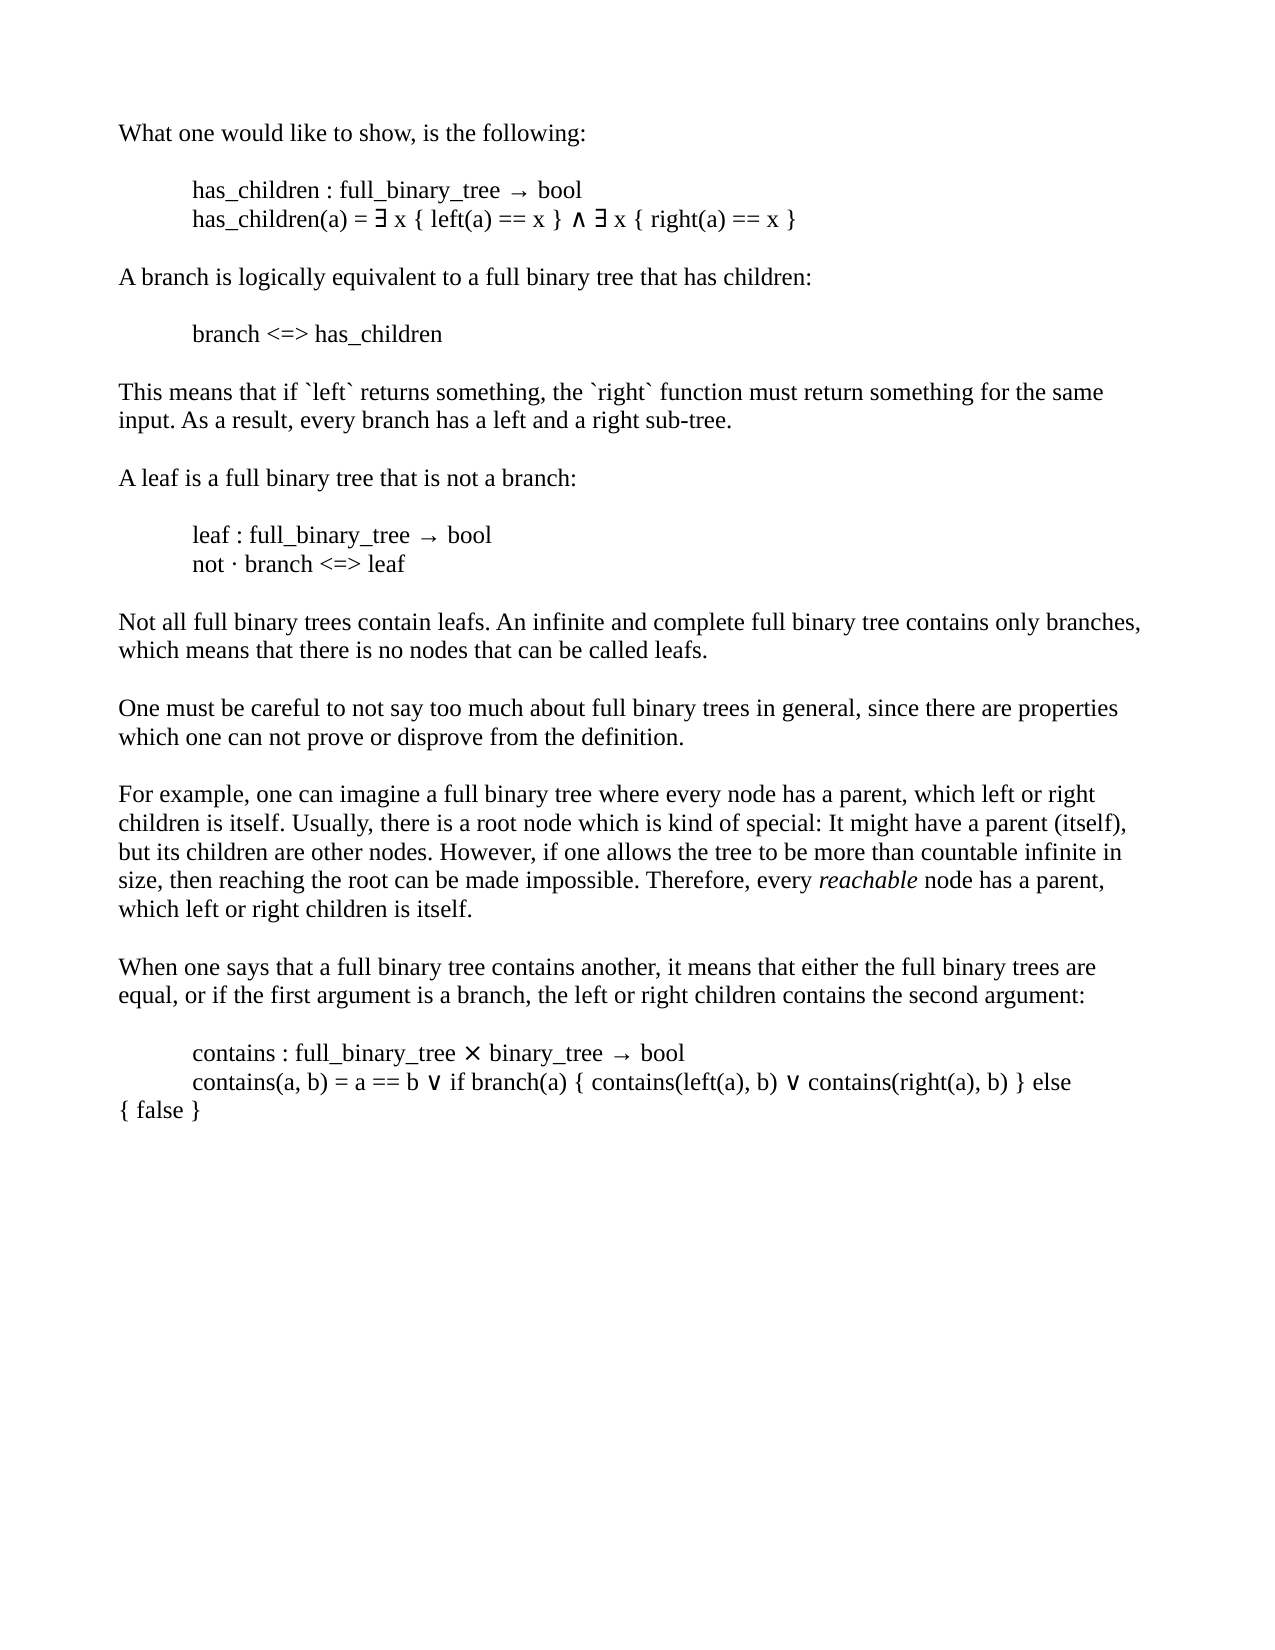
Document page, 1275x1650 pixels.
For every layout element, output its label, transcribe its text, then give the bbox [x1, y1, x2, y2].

text branch <=> has_children [118, 319, 1157, 348]
text When one says that a full binary tree contains another, it means that either the full binary trees are equal, or if the first argument is a branch, the left or right children contains the second argument: [118, 952, 1157, 1009]
text This means that if `left` returns something, the `right` function must return something for the same input. As a result, every branch has a left and a right sub-tree. [118, 377, 1157, 434]
text contains : full_binary_tree ⨯ binary_tree → bool [118, 1038, 1157, 1067]
text leaf : full_binary_tree → bool [118, 521, 1157, 549]
text What one would like to show, is the following: [118, 118, 1157, 147]
text A leaf is a full binary tree that is not a branch: [118, 463, 1157, 492]
text A branch is logically equivalent to a full binary tree that has children: [118, 262, 1157, 291]
text has_children(a) = ∃ x { left(a) == x } ∧ ∃ x { right(a) == x } [118, 204, 1157, 233]
text One must be careful to not say too much about full binary trees in general, since there are properties which one can not prove or disprove from the definition. [118, 693, 1157, 751]
text has_children : full_binary_tree → bool [118, 176, 1157, 204]
text Not all full binary trees contain leafs. An infinite and complete full binary tree contains only branches, which means that there is no nodes that can be called leafs. [118, 607, 1157, 664]
text For example, one can imagine a full binary tree where every node has a parent, which left or right children is itself. Usually, there is a root node which is kind of special: It might have a parent (itself), but its children are other nodes. However, if one allows the tree to be more than countable infinite in size, then reaching the root can be made impossible. Therefore, every reachable node has a parent, which left or right children is itself. [118, 779, 1157, 923]
text contains(a, b) = a == b ∨ if branch(a) { contains(left(a), b) ∨ contains(right(a), b) } else { false } [118, 1067, 1157, 1124]
text not · branch <=> leaf [118, 549, 1157, 578]
